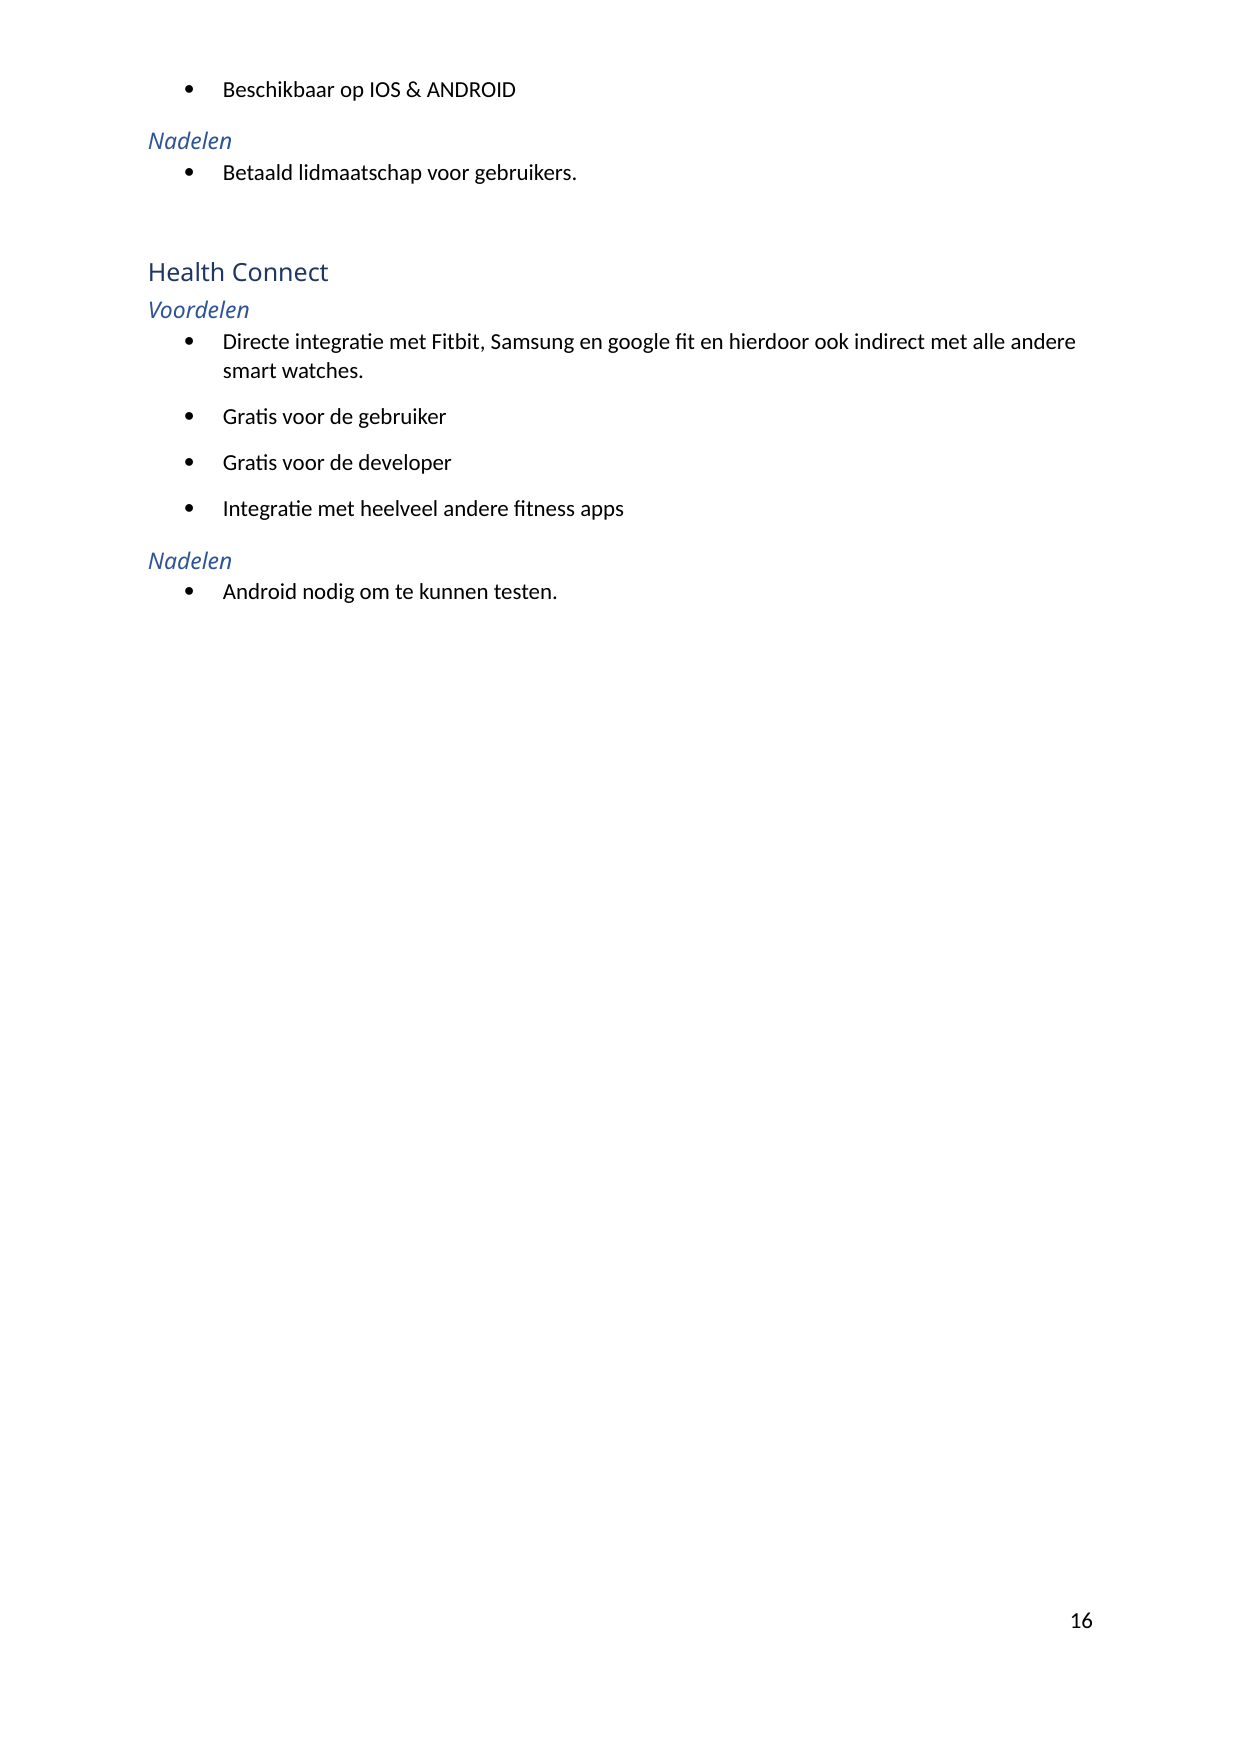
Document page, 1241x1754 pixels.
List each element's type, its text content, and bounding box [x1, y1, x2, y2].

subtitle Health Connect [148, 254, 1093, 288]
list Gratis voor de gebruiker [185, 402, 1093, 430]
subtitle Voordelen [148, 294, 1093, 325]
list Integratie met heelveel andere fitness apps [185, 494, 1093, 522]
list Directe integratie met Fitbit, Samsung en google fit en hierdoor ook indirect met alle andere smart watches. [185, 327, 1093, 384]
list Android nodig om te kunnen testen. [185, 577, 1093, 606]
list Beschikbaar op IOS & ANDROID [185, 75, 1093, 103]
list Gratis voor de developer [185, 448, 1093, 476]
subtitle Nadelen [148, 545, 1093, 576]
list Betaald lidmaatschap voor gebruikers. [185, 158, 1093, 186]
subtitle Nadelen [148, 125, 1093, 156]
